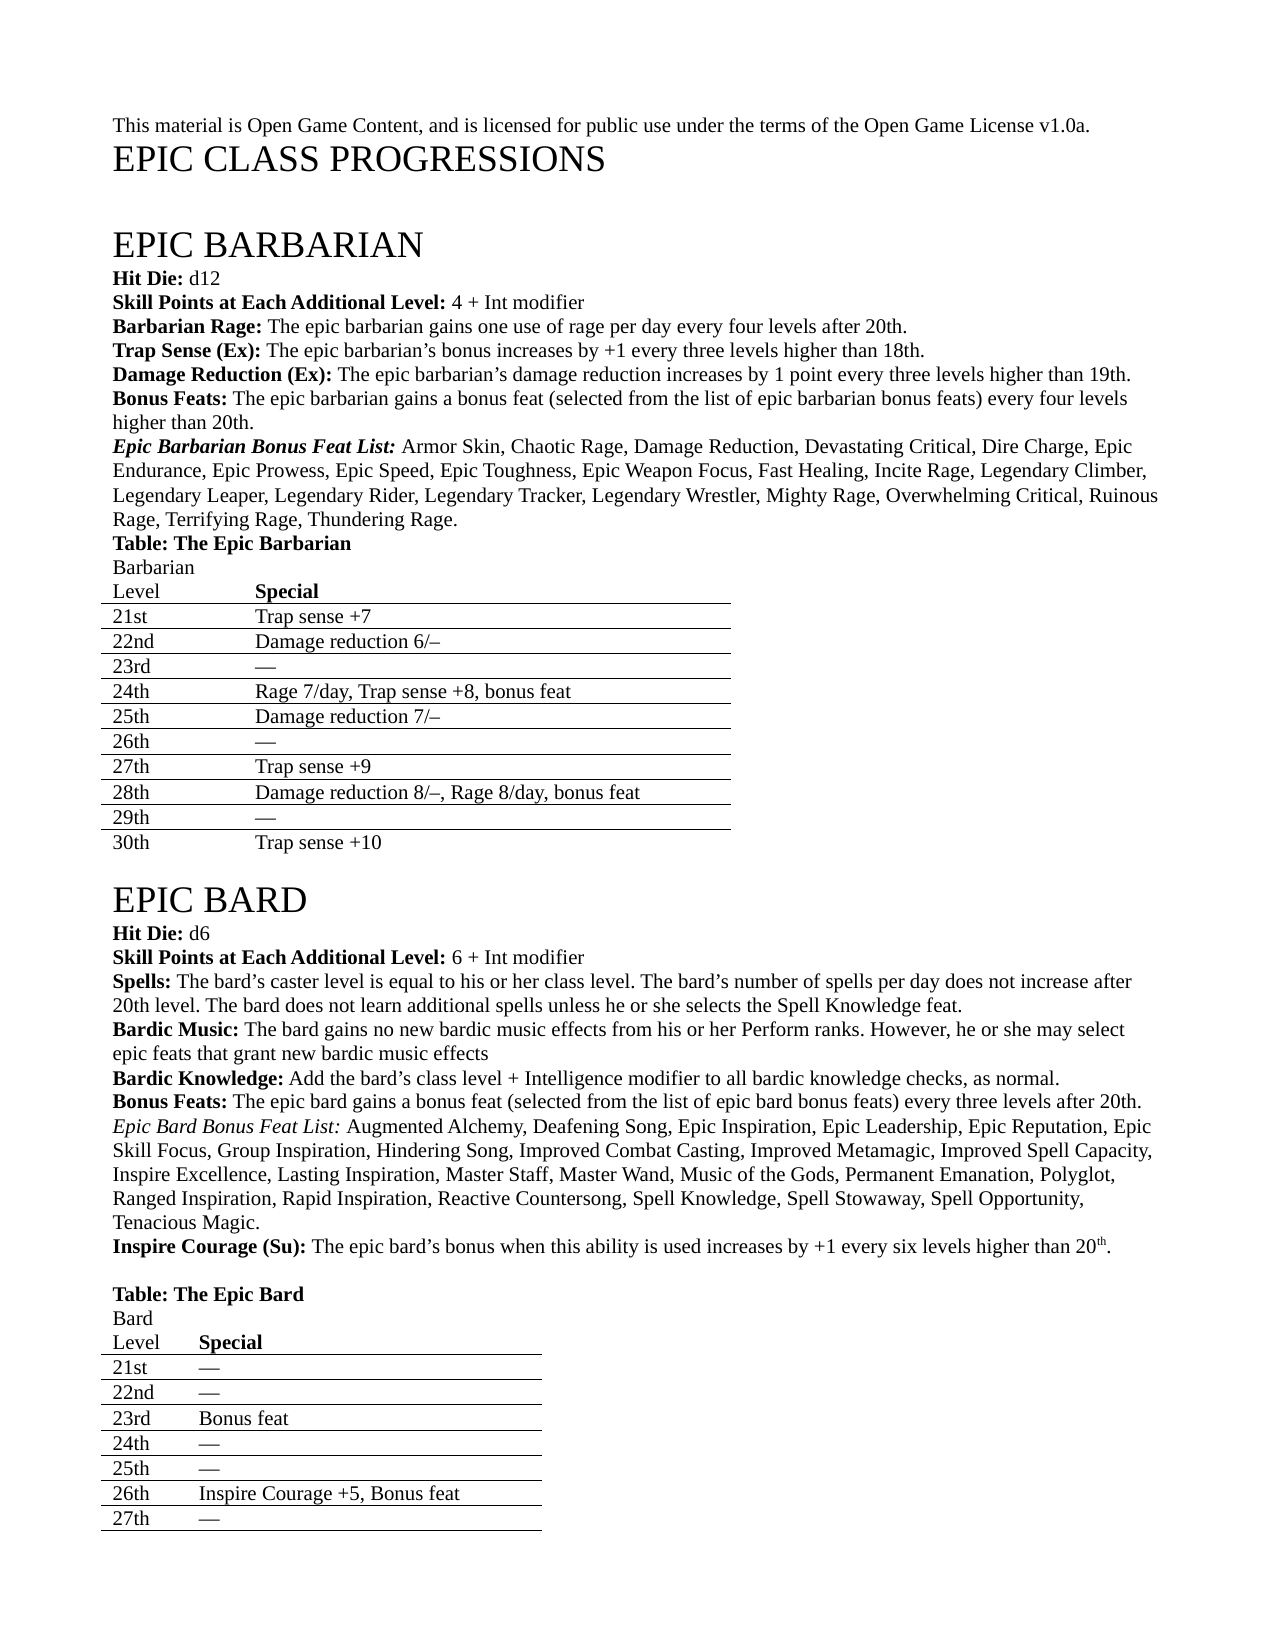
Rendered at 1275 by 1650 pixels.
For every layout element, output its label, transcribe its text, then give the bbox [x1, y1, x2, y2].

text Epic Barbarian Bonus Feat List: Armor Skin, Chaotic Rage, Damage Reduction, Devastating Critical, Dire Charge, Epic Endurance, Epic Prowess, Epic Speed, Epic Toughness, Epic Weapon Focus, Fast Healing, Incite Rage, Legendary Climber, Legendary Leaper, Legendary Rider, Legendary Tracker, Legendary Wrestler, Mighty Rage, Overwhelming Critical, Ruinous Rage, Terrifying Rage, Thundering Rage. [112, 434, 1162, 531]
table_header Bard Level [101, 1306, 187, 1354]
table_cell 29th [101, 805, 244, 829]
text Table: The Epic Barbarian [112, 531, 1162, 555]
table_cell Damage reduction 7/– [244, 704, 731, 728]
table_cell 24th [101, 679, 244, 703]
text Epic Bard Bonus Feat List: Augmented Alchemy, Deafening Song, Epic Inspiration, Epic Leadership, Epic Reputation, Epic Skill Focus, Group Inspiration, Hindering Song, Improved Combat Casting, Improved Metamagic, Improved Spell Capacity, Inspire Excellence, Lasting Inspiration, Master Staff, Master Wand, Music of the Gods, Permanent Emanation, Polyglot, Ranged Inspiration, Rapid Inspiration, Reactive Countersong, Spell Knowledge, Spell Stowaway, Spell Opportunity, Tenacious Magic. [112, 1113, 1162, 1234]
table_cell — [244, 729, 731, 753]
table_cell Rage 7/day, Trap sense +8, bonus feat [244, 679, 731, 703]
table_header Special [188, 1306, 542, 1354]
table_cell 26th [101, 1481, 187, 1505]
table_cell 27th [101, 755, 244, 778]
subtitle EPIC CLASS PROGRESSIONS [112, 137, 1162, 180]
text Table: The Epic Bard [112, 1282, 1162, 1306]
table_cell 23rd [101, 654, 244, 678]
table_header Barbarian Level [101, 555, 244, 603]
table_cell — [188, 1506, 542, 1530]
table_cell 28th [101, 780, 244, 804]
table_cell — [244, 654, 731, 678]
table_cell 22nd [101, 629, 244, 653]
text Trap Sense (Ex): The epic barbarian’s bonus increases by +1 every three levels higher than 18th. [112, 338, 1162, 362]
text Bardic Knowledge: Add the bard’s class level + Intelligence modifier to all bardic knowledge checks, as normal. [112, 1065, 1162, 1089]
table_cell 21st [101, 1355, 187, 1379]
table_cell — [188, 1431, 542, 1454]
table_cell Trap sense +7 [244, 604, 731, 628]
table_cell 30th [101, 830, 244, 854]
table_cell Damage reduction 8/–, Rage 8/day, bonus feat [244, 780, 731, 804]
text Inspire Courage (Su): The epic bard’s bonus when this ability is used increases by +1 every six levels higher than 20th. [112, 1234, 1162, 1258]
table_cell Bonus feat [188, 1405, 542, 1429]
table_cell — [188, 1456, 542, 1480]
table_cell 25th [101, 704, 244, 728]
table_cell Trap sense +10 [244, 830, 731, 854]
table_cell — [188, 1380, 542, 1404]
table_cell — [244, 805, 731, 829]
text Bonus Feats: The epic barbarian gains a bonus feat (selected from the list of epic barbarian bonus feats) every four levels higher than 20th. [112, 386, 1162, 434]
table_cell Trap sense +9 [244, 755, 731, 778]
text Damage Reduction (Ex): The epic barbarian’s damage reduction increases by 1 point every three levels higher than 19th. [112, 362, 1162, 386]
table_cell Damage reduction 6/– [244, 629, 731, 653]
subtitle EPIC BARD [112, 878, 1162, 921]
table_cell 25th [101, 1456, 187, 1480]
table_cell — [188, 1355, 542, 1379]
table_cell 23rd [101, 1405, 187, 1429]
text Bonus Feats: The epic bard gains a bonus feat (selected from the list of epic bard bonus feats) every three levels after 20th. [112, 1089, 1162, 1113]
table_header Special [244, 555, 731, 603]
table_cell Inspire Courage +5, Bonus feat [188, 1481, 542, 1505]
subtitle EPIC BARBARIAN [112, 223, 1162, 266]
table_cell 27th [101, 1506, 187, 1530]
table_cell 26th [101, 729, 244, 753]
table_cell 21st [101, 604, 244, 628]
text This material is Open Game Content, and is licensed for public use under the terms of the Open Game License v1.0a. [112, 112, 1162, 137]
text Bardic Music: The bard gains no new bardic music effects from his or her Perform ranks. However, he or she may select epic feats that grant new bardic music effects [112, 1017, 1162, 1065]
text Hit Die: d12 [112, 266, 1162, 290]
text Skill Points at Each Additional Level: 4 + Int modifier [112, 290, 1162, 314]
text Spells: The bard’s caster level is equal to his or her class level. The bard’s number of spells per day does not increase after 20th level. The bard does not learn additional spells unless he or she selects the Spell Knowledge feat. [112, 969, 1162, 1017]
text Skill Points at Each Additional Level: 6 + Int modifier [112, 945, 1162, 969]
table_cell 24th [101, 1431, 187, 1454]
text Hit Die: d6 [112, 921, 1162, 945]
text Barbarian Rage: The epic barbarian gains one use of rage per day every four levels after 20th. [112, 314, 1162, 338]
table_cell 22nd [101, 1380, 187, 1404]
